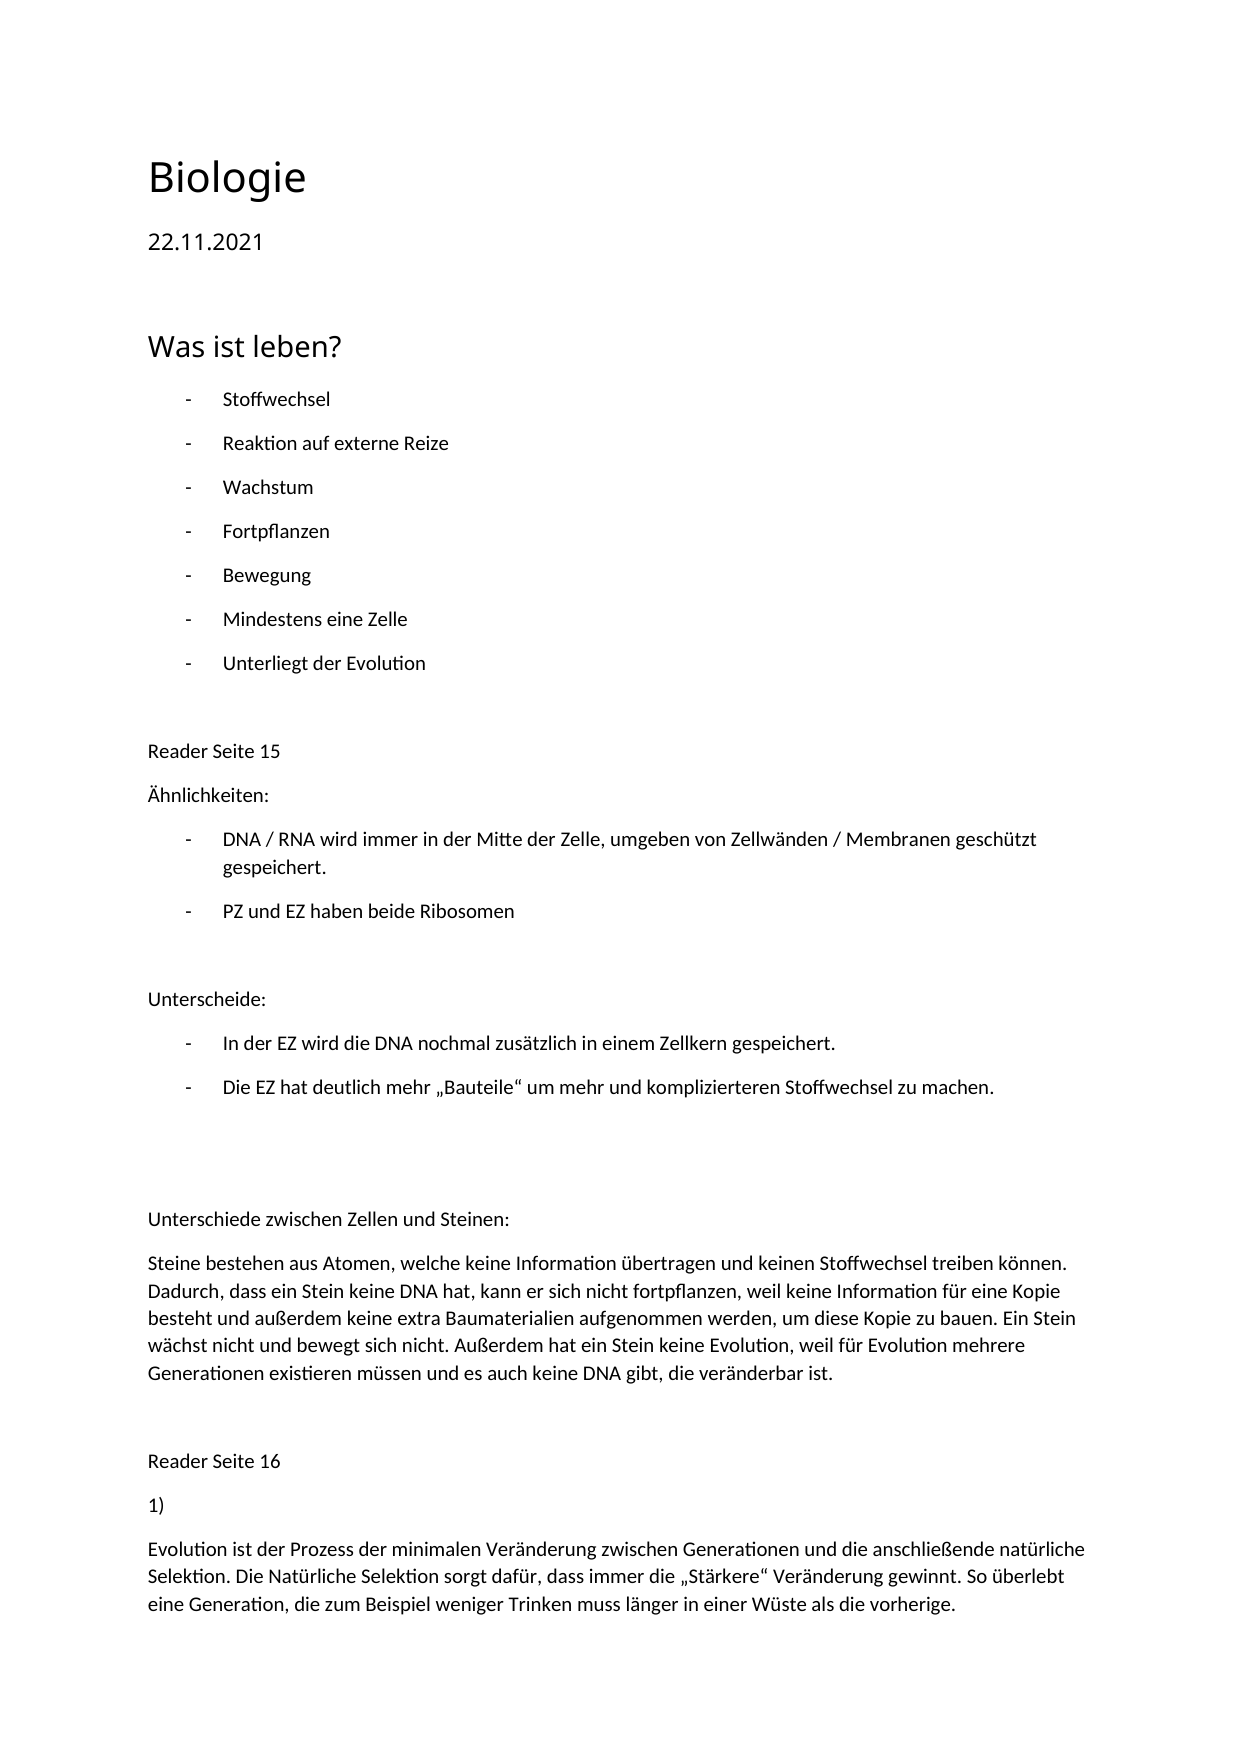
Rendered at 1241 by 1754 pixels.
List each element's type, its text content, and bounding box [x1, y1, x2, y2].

text 1) [148, 1492, 1093, 1518]
list Reaktion auf externe Reize [185, 430, 1093, 455]
text 22.11.2021 [148, 226, 1093, 257]
list Bewegung [185, 562, 1093, 587]
text Biologie [148, 148, 1093, 204]
list Mindestens eine Zelle [185, 606, 1093, 632]
list In der EZ wird die DNA nochmal zusätzlich in einem Zellkern gespeichert. [185, 1030, 1093, 1056]
text Unterschiede zwischen Zellen und Steinen: [148, 1206, 1093, 1232]
list DNA / RNA wird immer in der Mitte der Zelle, umgeben von Zellwänden / Membranen geschützt gespeichert. [185, 826, 1093, 879]
list Fortpflanzen [185, 518, 1093, 543]
list PZ und EZ haben beide Ribosomen [185, 898, 1093, 923]
text Ähnlichkeiten: [148, 782, 1093, 808]
text Was ist leben? [148, 326, 1093, 366]
text Steine bestehen aus Atomen, welche keine Information übertragen und keinen Stoffwechsel treiben können. Dadurch, dass ein Stein keine DNA hat, kann er sich nicht fortpflanzen, weil keine Information für eine Kopie besteht und außerdem keine extra Baumaterialien aufgenommen werden, um diese Kopie zu bauen. Ein Stein wächst nicht und bewegt sich nicht. Außerdem hat ein Stein keine Evolution, weil für Evolution mehrere Generationen existieren müssen und es auch keine DNA gibt, die veränderbar ist. [148, 1250, 1093, 1385]
text Evolution ist der Prozess der minimalen Veränderung zwischen Generationen und die anschließende natürliche Selektion. Die Natürliche Selektion sorgt dafür, dass immer die „Stärkere“ Veränderung gewinnt. So überlebt eine Generation, die zum Beispiel weniger Trinken muss länger in einer Wüste als die vorherige. [148, 1536, 1093, 1616]
list Wachstum [185, 474, 1093, 499]
text Reader Seite 15 [148, 738, 1093, 764]
list Die EZ hat deutlich mehr „Bauteile“ um mehr und komplizierteren Stoffwechsel zu machen. [185, 1074, 1093, 1099]
text Unterscheide: [148, 986, 1093, 1011]
text Reader Seite 16 [148, 1448, 1093, 1473]
list Unterliegt der Evolution [185, 650, 1093, 676]
list Stoffwechsel [185, 386, 1093, 411]
